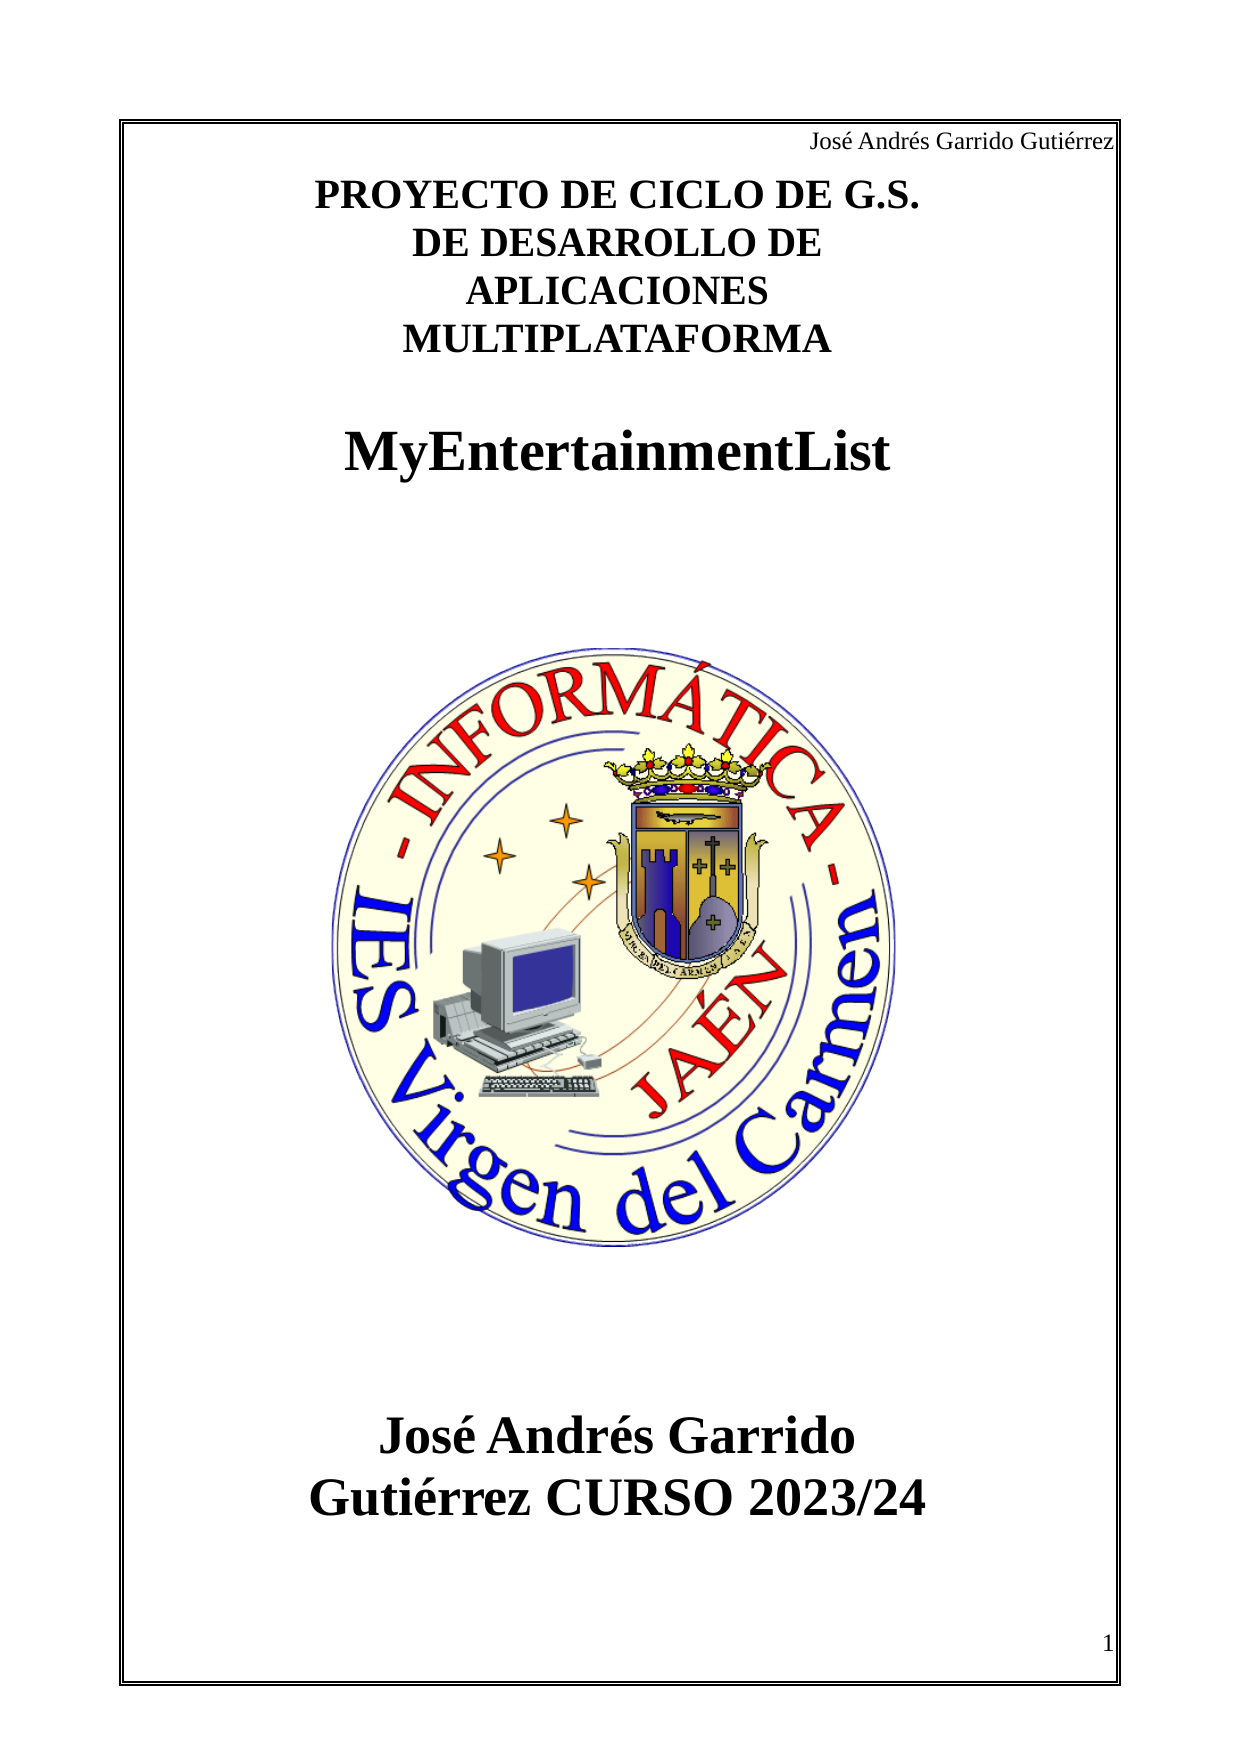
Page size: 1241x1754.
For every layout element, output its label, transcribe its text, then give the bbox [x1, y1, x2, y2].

text José Andrés Garrido Gutiérrez CURSO 2023/24 [286, 1403, 948, 1527]
text MyEntertainmentList [286, 416, 949, 483]
subtitle PROYECTO DE CICLO DE G.S. DE DESARROLLO DE APLICACIONES MULTIPLATAFORMA [302, 170, 932, 361]
